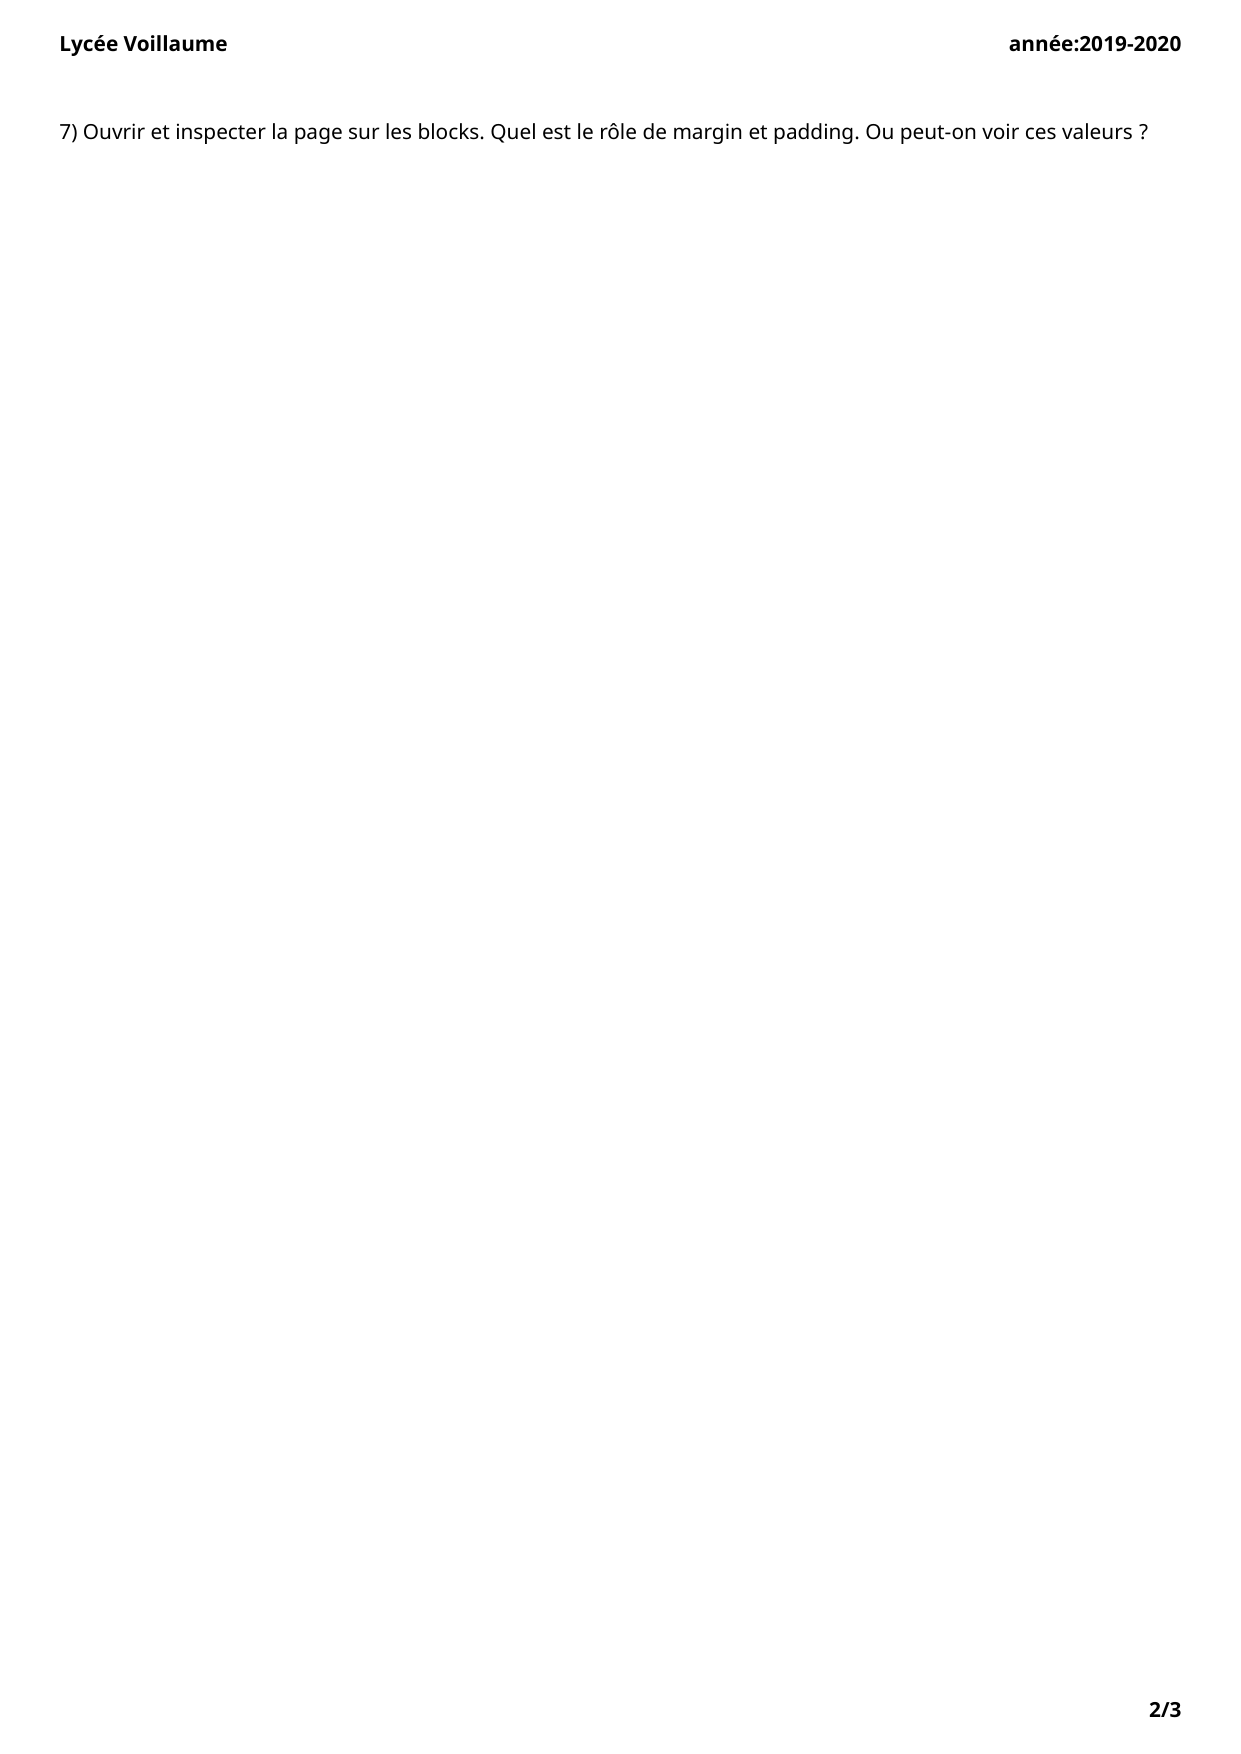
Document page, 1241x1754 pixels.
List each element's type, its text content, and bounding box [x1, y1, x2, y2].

text 7) Ouvrir et inspecter la page sur les blocks. Quel est le rôle de margin et padding. Ou peut-on voir ces valeurs ? [59, 117, 1181, 145]
